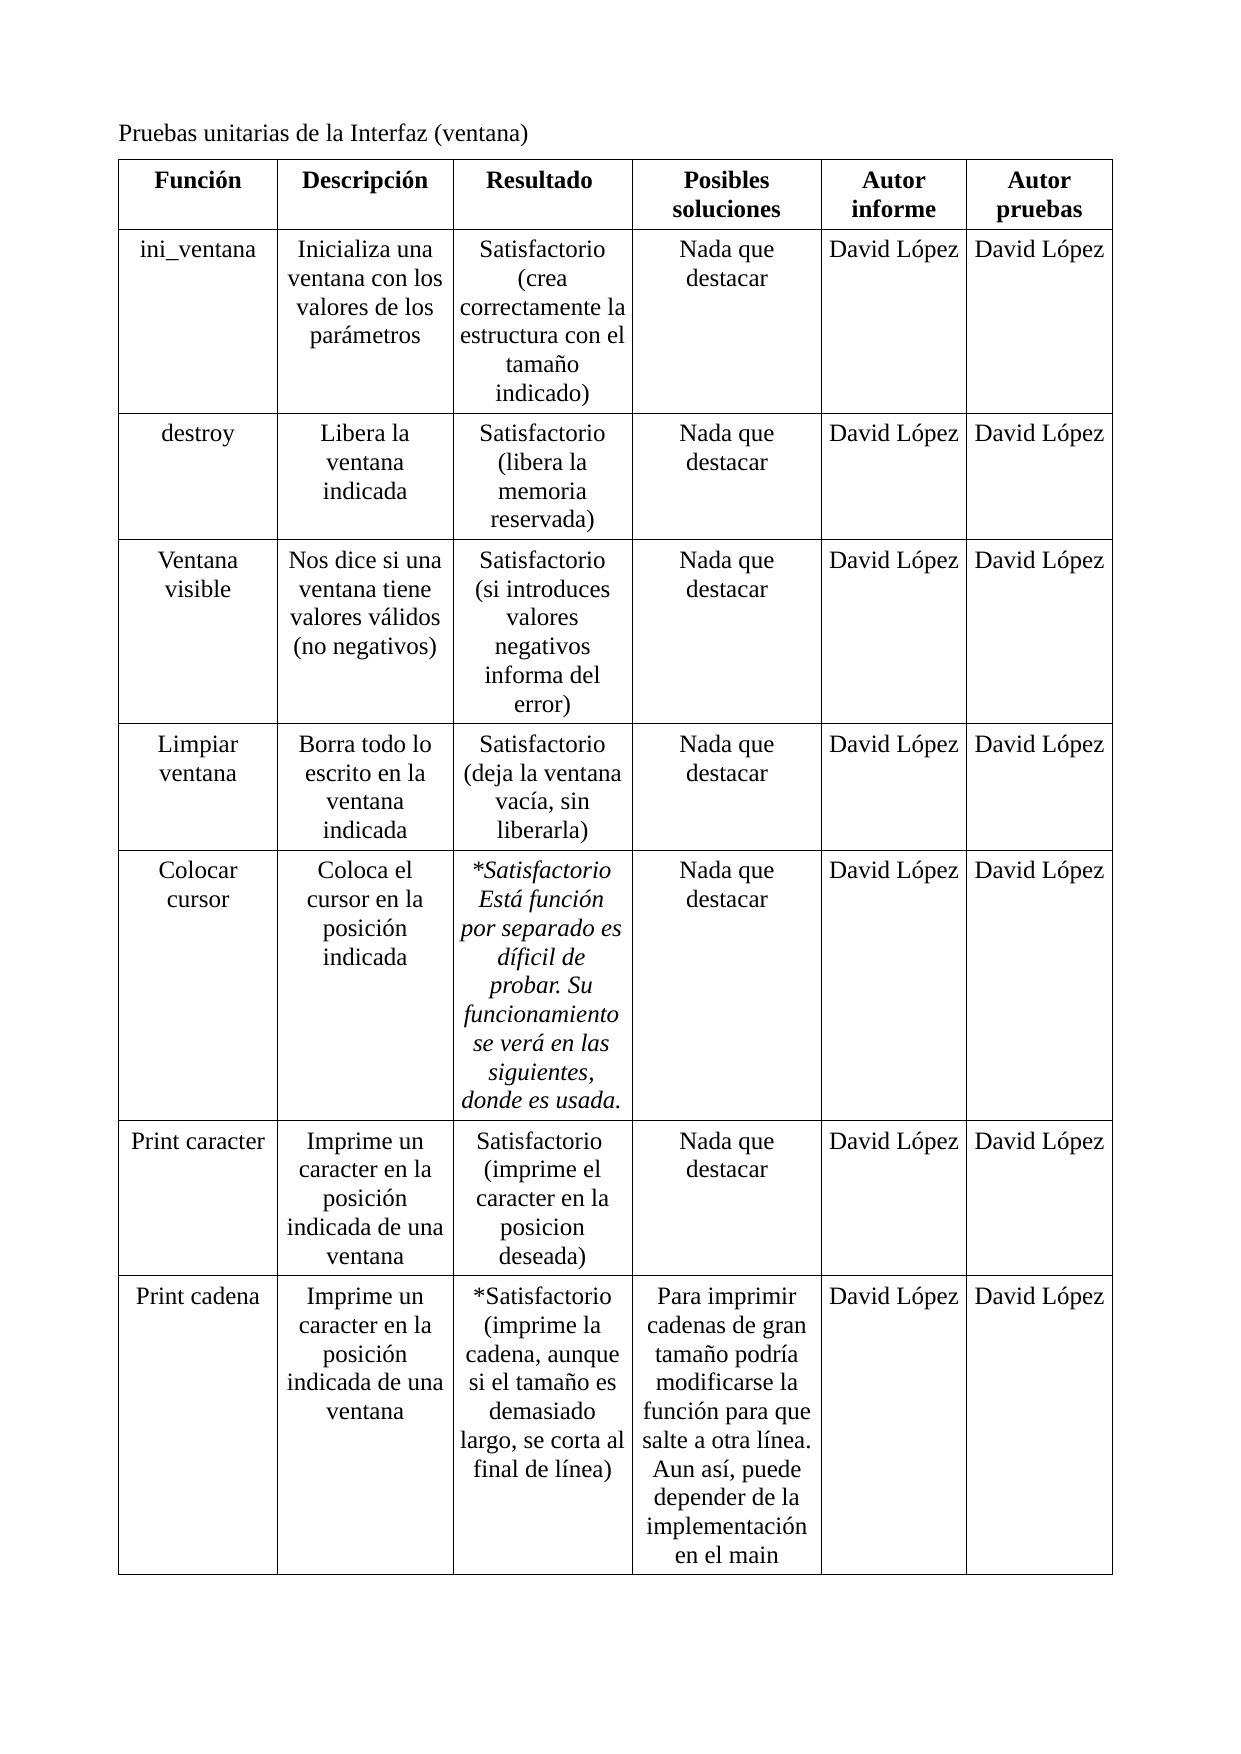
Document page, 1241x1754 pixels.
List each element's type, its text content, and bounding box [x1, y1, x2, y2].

table_cell Satisfactorio (si introduces valores negativos informa del error) [454, 540, 632, 723]
table_cell Imprime un caracter en la posición indicada de una ventana [278, 1121, 453, 1275]
table_cell David López [822, 851, 966, 1120]
table_cell Nada que destacar [633, 1121, 821, 1275]
table_header Autor informe [822, 160, 966, 228]
table_cell Imprime un caracter en la posición indicada de una ventana [278, 1276, 453, 1574]
table_cell Libera la ventana indicada [278, 414, 453, 539]
table_header Posibles soluciones [633, 160, 821, 228]
table_cell David López [822, 540, 966, 723]
table_cell Satisfactorio (crea correctamente la estructura con el tamaño indicado) [454, 230, 632, 412]
table_cell David López [967, 230, 1112, 412]
table_cell David López [967, 724, 1112, 850]
table_cell Satisfactorio (imprime el caracter en la posicion deseada) [454, 1121, 632, 1275]
table_cell David López [967, 1276, 1112, 1574]
table_cell David López [822, 230, 966, 412]
table_header Resultado [454, 160, 632, 228]
table_cell Nada que destacar [633, 414, 821, 539]
table_cell David López [822, 414, 966, 539]
table_cell Limpiar ventana [119, 724, 277, 850]
table_cell ini_ventana [119, 230, 277, 412]
table_cell Nada que destacar [633, 724, 821, 850]
table_cell Para imprimir cadenas de gran tamaño podría modificarse la función para que salte a otra línea. Aun así, puede depender de la implementación en el main [633, 1276, 821, 1574]
table_cell *Satisfactorio Está función por separado es díficil de probar. Su funcionamiento se verá en las siguientes, donde es usada. [454, 851, 632, 1120]
table_cell Ventana visible [119, 540, 277, 723]
table_cell Satisfactorio (libera la memoria reservada) [454, 414, 632, 539]
table_cell David López [967, 414, 1112, 539]
table_cell David López [967, 851, 1112, 1120]
table_cell Colocar cursor [119, 851, 277, 1120]
table_cell David López [822, 1121, 966, 1275]
table_cell Print cadena [119, 1276, 277, 1574]
table_cell Borra todo lo escrito en la ventana indicada [278, 724, 453, 850]
table_cell David López [967, 1121, 1112, 1275]
table_cell David López [967, 540, 1112, 723]
table_cell Nos dice si una ventana tiene valores válidos (no negativos) [278, 540, 453, 723]
table_cell David López [822, 724, 966, 850]
table_cell *Satisfactorio (imprime la cadena, aunque si el tamaño es demasiado largo, se corta al final de línea) [454, 1276, 632, 1574]
table_header Autor pruebas [967, 160, 1112, 228]
table_cell Nada que destacar [633, 230, 821, 412]
table_cell Nada que destacar [633, 851, 821, 1120]
text Pruebas unitarias de la Interfaz (ventana) [118, 118, 1122, 147]
table_header Descripción [278, 160, 453, 228]
table_header Función [119, 160, 277, 228]
table_cell Satisfactorio (deja la ventana vacía, sin liberarla) [454, 724, 632, 850]
table_cell Coloca el cursor en la posición indicada [278, 851, 453, 1120]
table_cell Inicializa una ventana con los valores de los parámetros [278, 230, 453, 412]
table_cell Nada que destacar [633, 540, 821, 723]
table_cell David López [822, 1276, 966, 1574]
table_cell destroy [119, 414, 277, 539]
table_cell Print caracter [119, 1121, 277, 1275]
